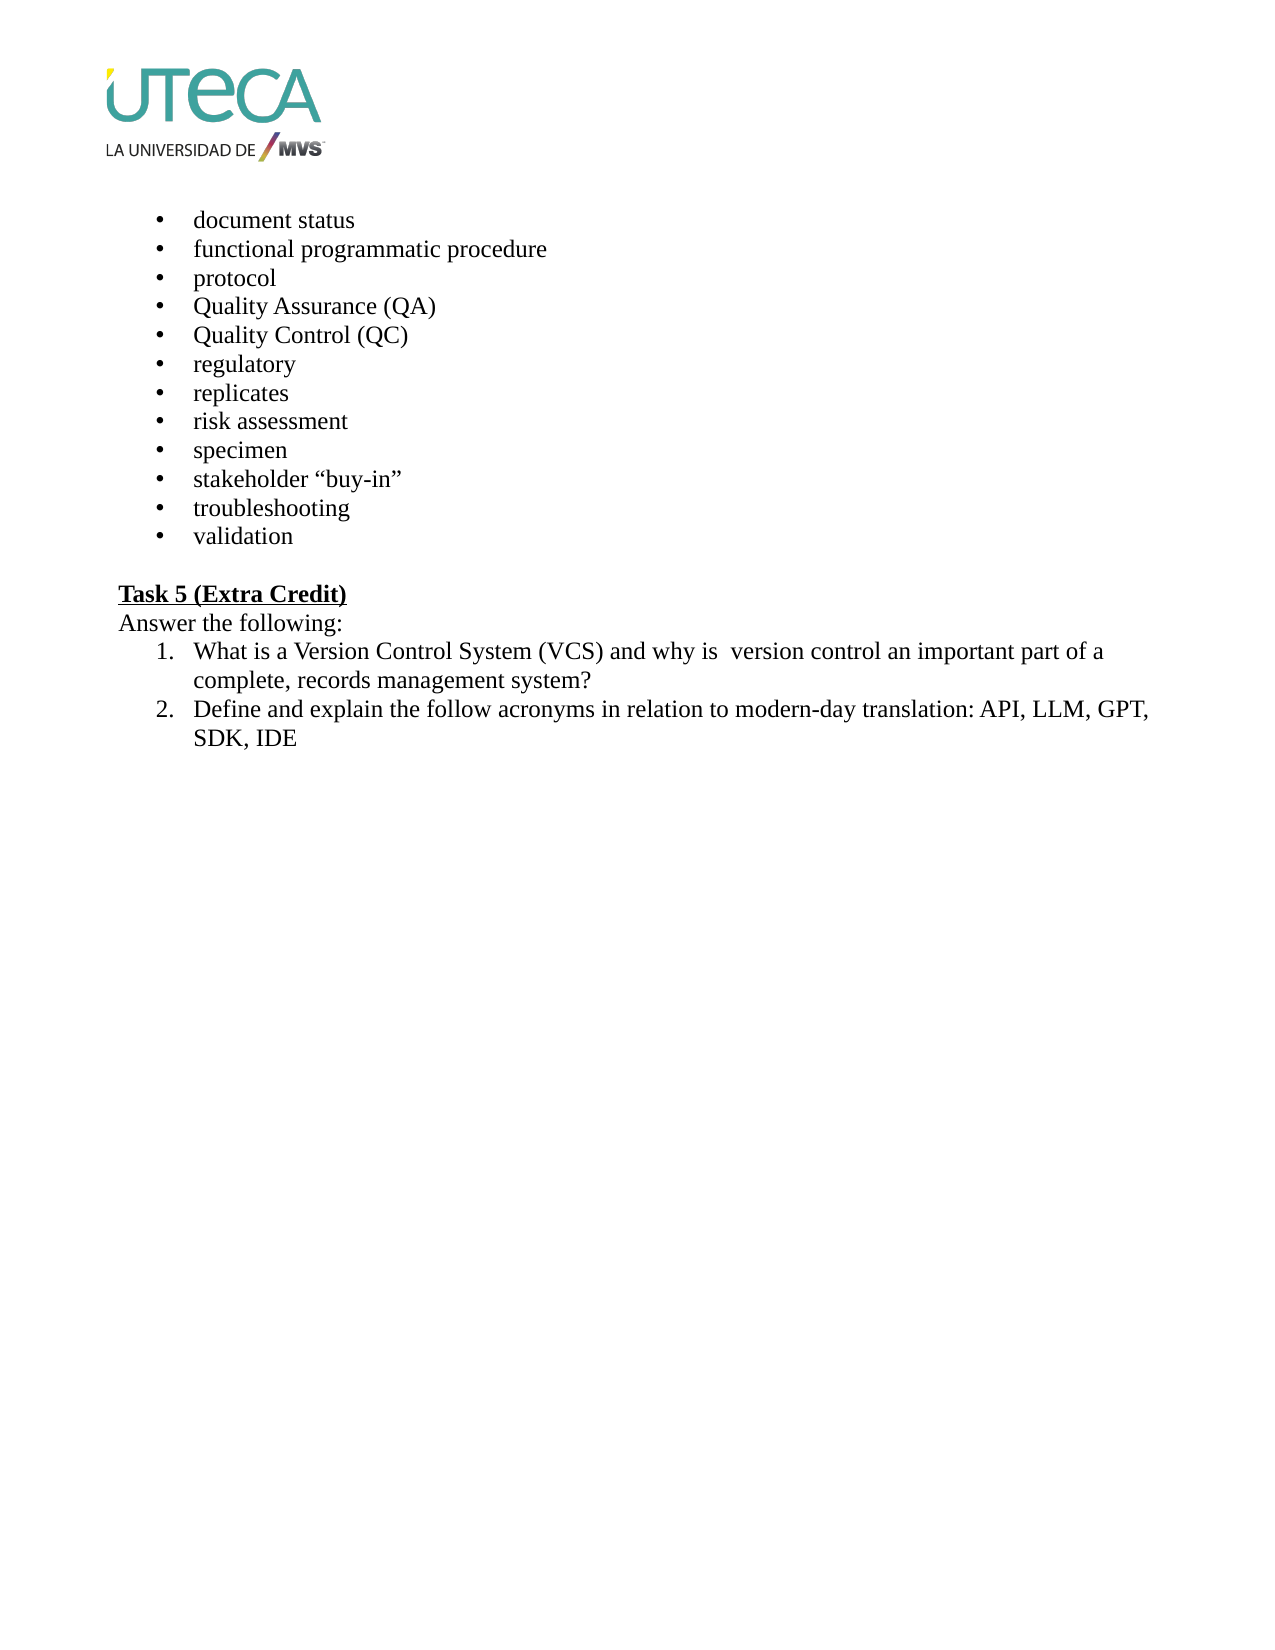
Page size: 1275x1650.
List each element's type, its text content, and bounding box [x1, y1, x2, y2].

list validation [156, 521, 1157, 550]
list functional programmatic procedure [156, 234, 1157, 263]
list regulatory [156, 349, 1157, 378]
list What is a Version Control System (VCS) and why is version control an important part of a complete, records management system? [156, 636, 1157, 694]
list replicates [156, 378, 1157, 406]
text Answer the following: [118, 608, 1157, 636]
list specimen [156, 435, 1157, 464]
picture [104, 64, 328, 166]
list document status [156, 205, 1157, 234]
list troubleshooting [156, 493, 1157, 521]
list Quality Assurance (QA) [156, 291, 1157, 320]
text Task 5 (Extra Credit) [118, 579, 1157, 608]
list Quality Control (QC) [156, 320, 1157, 349]
list risk assessment [156, 406, 1157, 435]
list protocol [156, 263, 1157, 291]
list Define and explain the follow acronyms in relation to modern-day translation: API, LLM, GPT, SDK, IDE [156, 694, 1157, 751]
list stakeholder “buy-in” [156, 464, 1157, 493]
